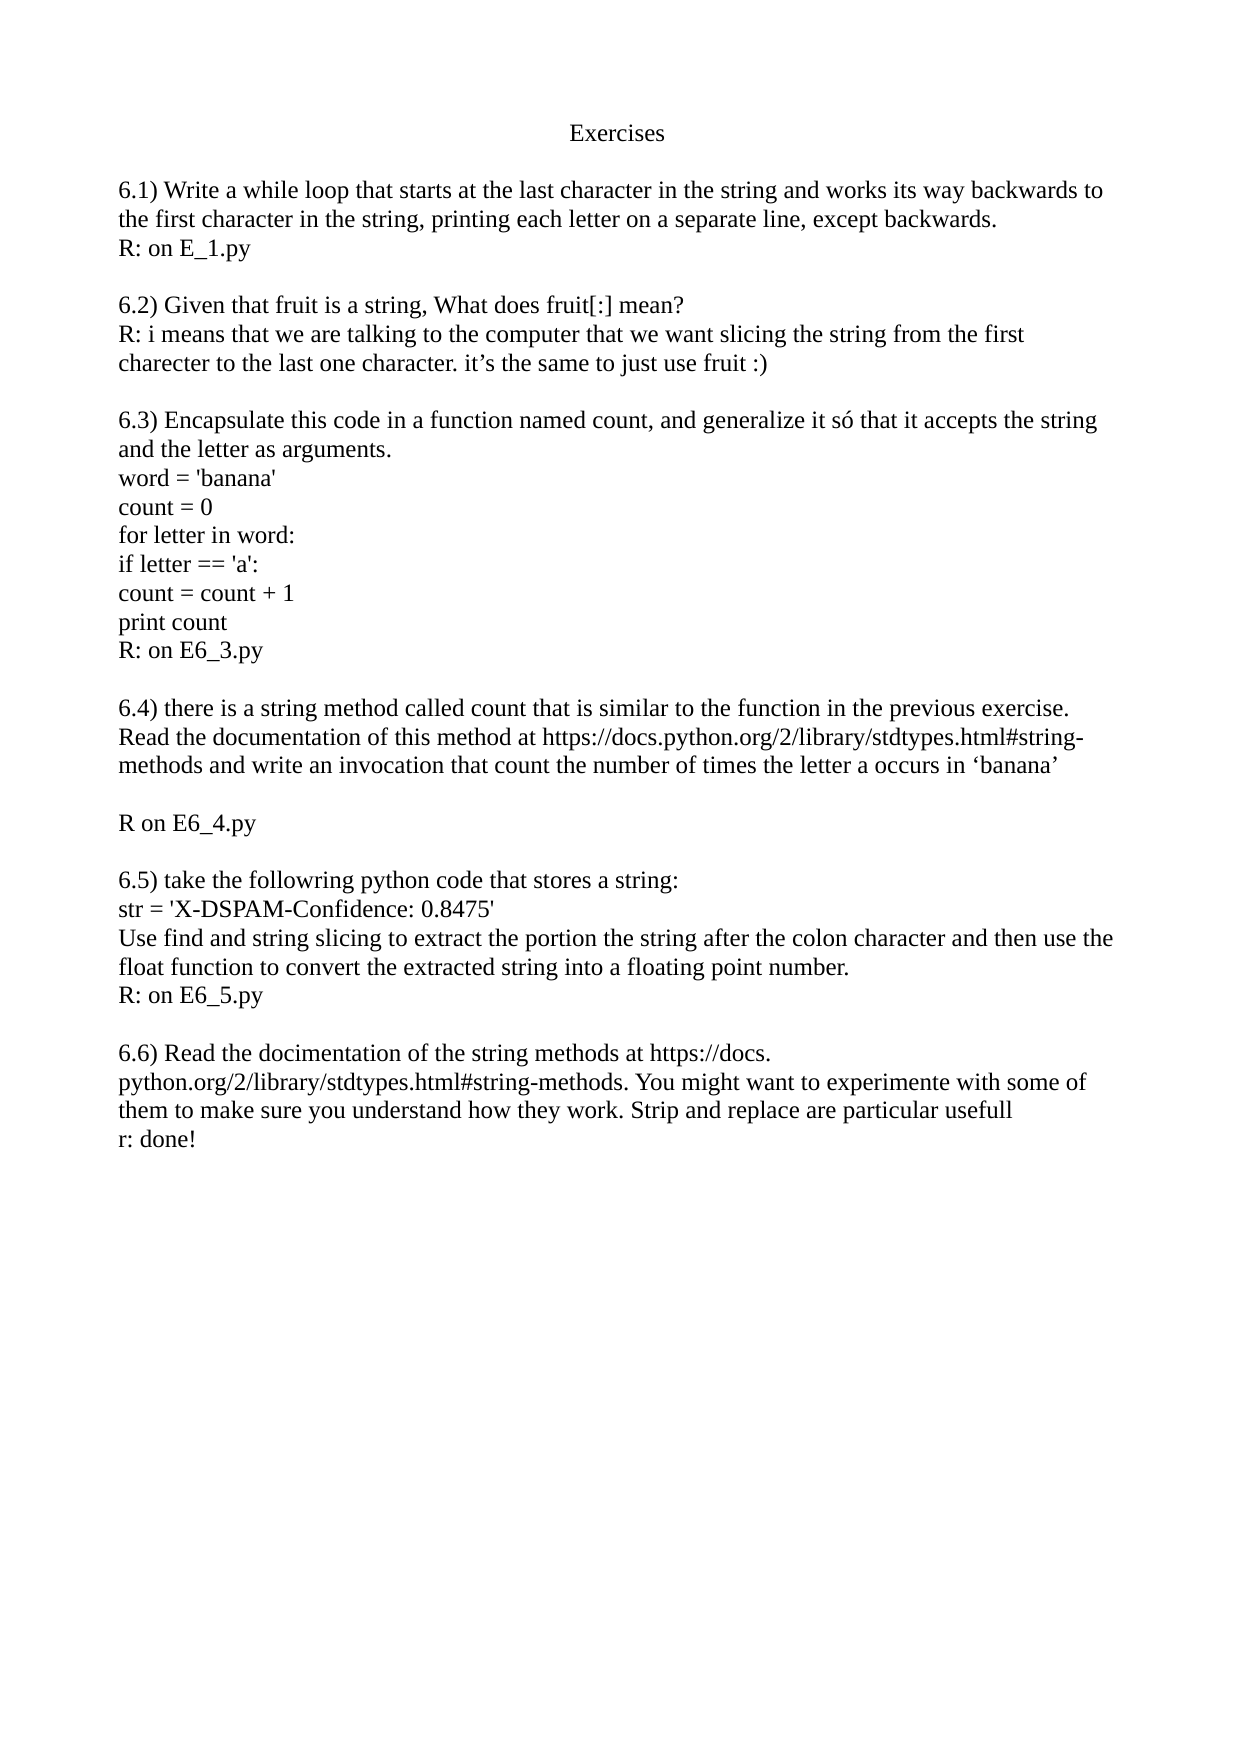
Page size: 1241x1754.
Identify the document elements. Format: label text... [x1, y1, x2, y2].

text if letter == 'a': [118, 549, 1122, 578]
text 6.5) take the followring python code that stores a string: [118, 866, 1122, 894]
text count = 0 [118, 492, 1122, 521]
text str = 'X-DSPAM-Confidence: 0.8475' [118, 894, 1122, 923]
text R: on E_1.py [118, 233, 1122, 262]
text 6.6) Read the docimentation of the string methods at https://docs. [118, 1038, 1122, 1067]
text for letter in word: [118, 521, 1122, 549]
text R: i means that we are talking to the computer that we want slicing the string from the first charecter to the last one character. it’s the same to just use fruit :) [118, 319, 1122, 377]
text count = count + 1 [118, 578, 1122, 607]
text Use find and string slicing to extract the portion the string after the colon character and then use the float function to convert the extracted string into a floating point number. [118, 923, 1122, 981]
text R on E6_4.py [118, 808, 1122, 837]
text 6.1) Write a while loop that starts at the last character in the string and works its way backwards to the first character in the string, printing each letter on a separate line, except backwards. [118, 176, 1122, 233]
text 6.4) there is a string method called count that is similar to the function in the previous exercise. Read the documentation of this method at https://docs.python.org/2/library/stdtypes.html#string-methods and write an invocation that count the number of times the letter a occurs in ‘banana’ [118, 693, 1122, 779]
text 6.2) Given that fruit is a string, What does fruit[:] mean? [118, 291, 1122, 319]
text print count [118, 607, 1122, 636]
text python.org/2/library/stdtypes.html#string-methods. You might want to experimente with some of them to make sure you understand how they work. Strip and replace are particular usefull [118, 1067, 1122, 1124]
text Exercises [118, 118, 1122, 147]
text R: on E6_5.py [118, 981, 1122, 1009]
text r: done! [118, 1124, 1122, 1153]
text word = 'banana' [118, 463, 1122, 492]
text 6.3) Encapsulate this code in a function named count, and generalize it só that it accepts the string and the letter as arguments. [118, 406, 1122, 463]
text R: on E6_3.py [118, 636, 1122, 664]
